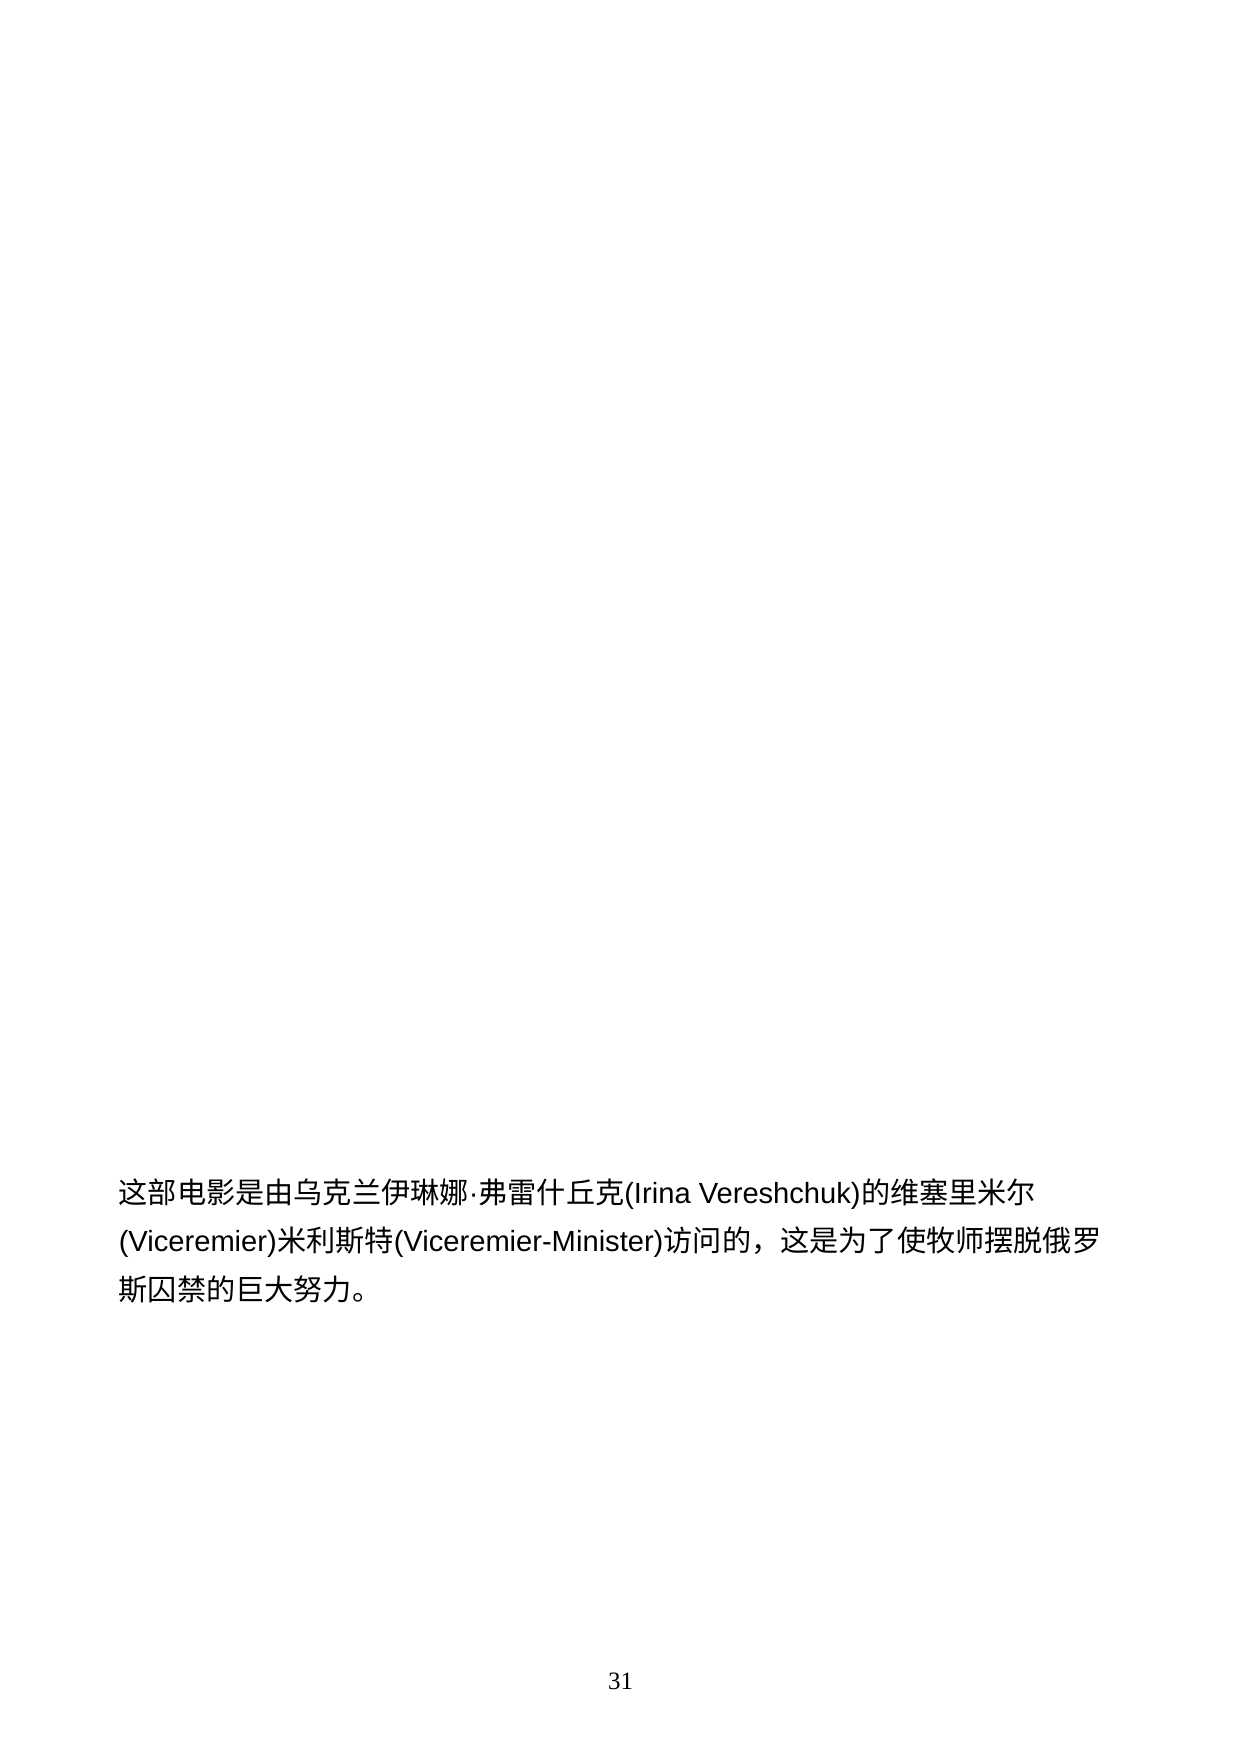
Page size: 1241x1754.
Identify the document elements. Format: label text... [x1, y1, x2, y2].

text 这部电影是由乌克兰伊琳娜·弗雷什丘克(Irina Vereshchuk)的维塞里米尔(Viceremier)米利斯特(Viceremier-Minister)访问的，这是为了使牧师摆脱俄罗斯囚禁的巨大努力。 [118, 118, 1122, 1309]
